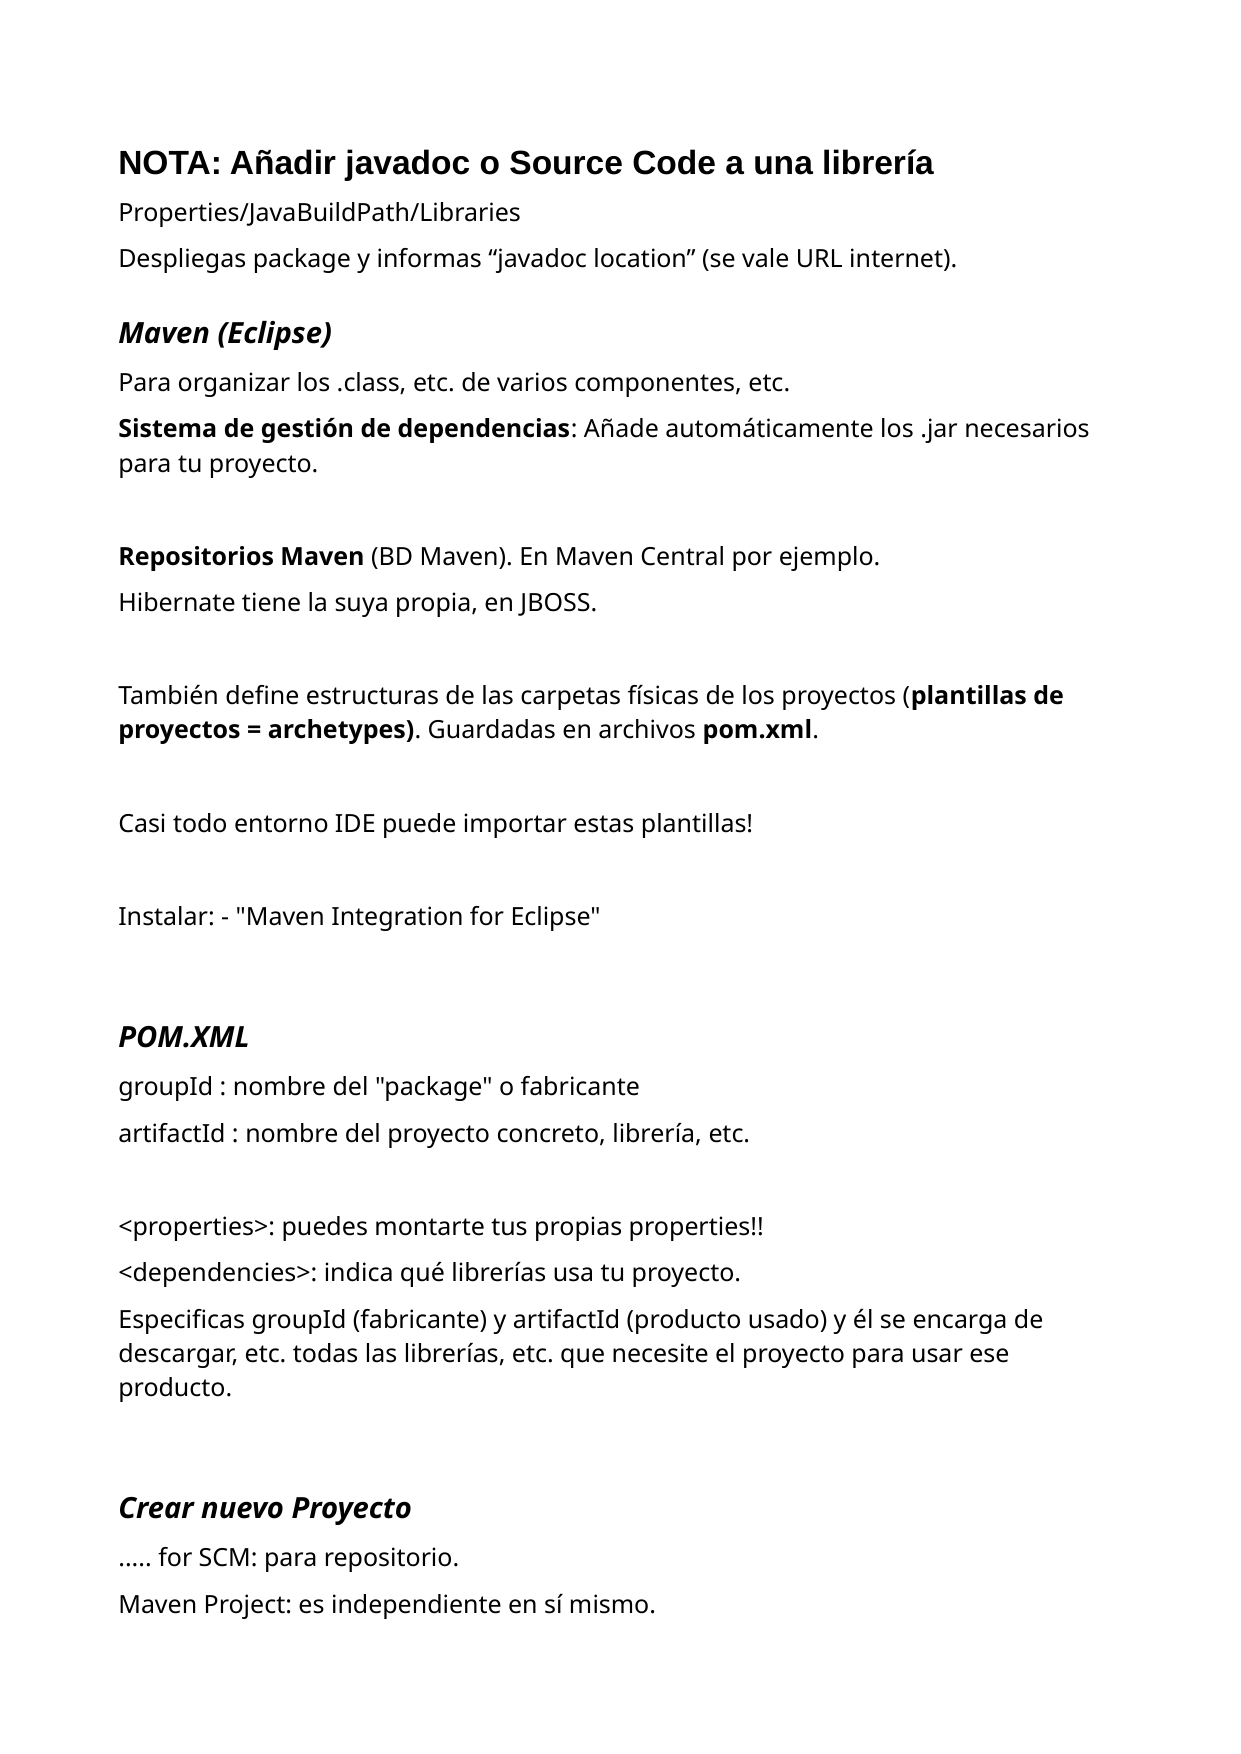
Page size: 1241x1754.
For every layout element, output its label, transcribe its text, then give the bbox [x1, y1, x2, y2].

text <properties>: puedes montarte tus propias properties!! [118, 1208, 1122, 1242]
text Instalar: - "Maven Integration for Eclipse" [118, 898, 1122, 932]
text <dependencies>: indica qué librerías usa tu proyecto. [118, 1255, 1122, 1289]
subtitle NOTA: Añadir javadoc o Source Code a una librería [118, 143, 1122, 182]
subtitle POM.XML [118, 1016, 1122, 1056]
text groupId : nombre del "package" o fabricante [118, 1069, 1122, 1103]
subtitle Crear nuevo Proyecto [118, 1488, 1122, 1527]
subtitle Maven (Eclipse) [118, 312, 1122, 352]
text Sistema de gestión de dependencias: Añade automáticamente los .jar necesarios para tu proyecto. [118, 411, 1122, 479]
text Properties/JavaBuildPath/Libraries [118, 194, 1122, 228]
text Repositorios Maven (BD Maven). En Maven Central por ejemplo. [118, 538, 1122, 572]
text También define estructuras de las carpetas físicas de los proyectos (plantillas de proyectos = archetypes). Guardadas en archivos pom.xml. [118, 678, 1122, 746]
text Despliegas package y informas “javadoc location” (se vale URL internet). [118, 241, 1122, 275]
text ..... for SCM: para repositorio. [118, 1540, 1122, 1574]
text Casi todo entorno IDE puede importar estas plantillas! [118, 805, 1122, 839]
text Especificas groupId (fabricante) y artifactId (producto usado) y él se encarga de descargar, etc. todas las librerías, etc. que necesite el proyecto para usar ese producto. [118, 1301, 1122, 1404]
text Hibernate tiene la suya propia, en JBOSS. [118, 585, 1122, 619]
text Maven Project: es independiente en sí mismo. [118, 1586, 1122, 1621]
text Para organizar los .class, etc. de varios componentes, etc. [118, 364, 1122, 399]
text artifactId : nombre del proyecto concreto, librería, etc. [118, 1115, 1122, 1149]
